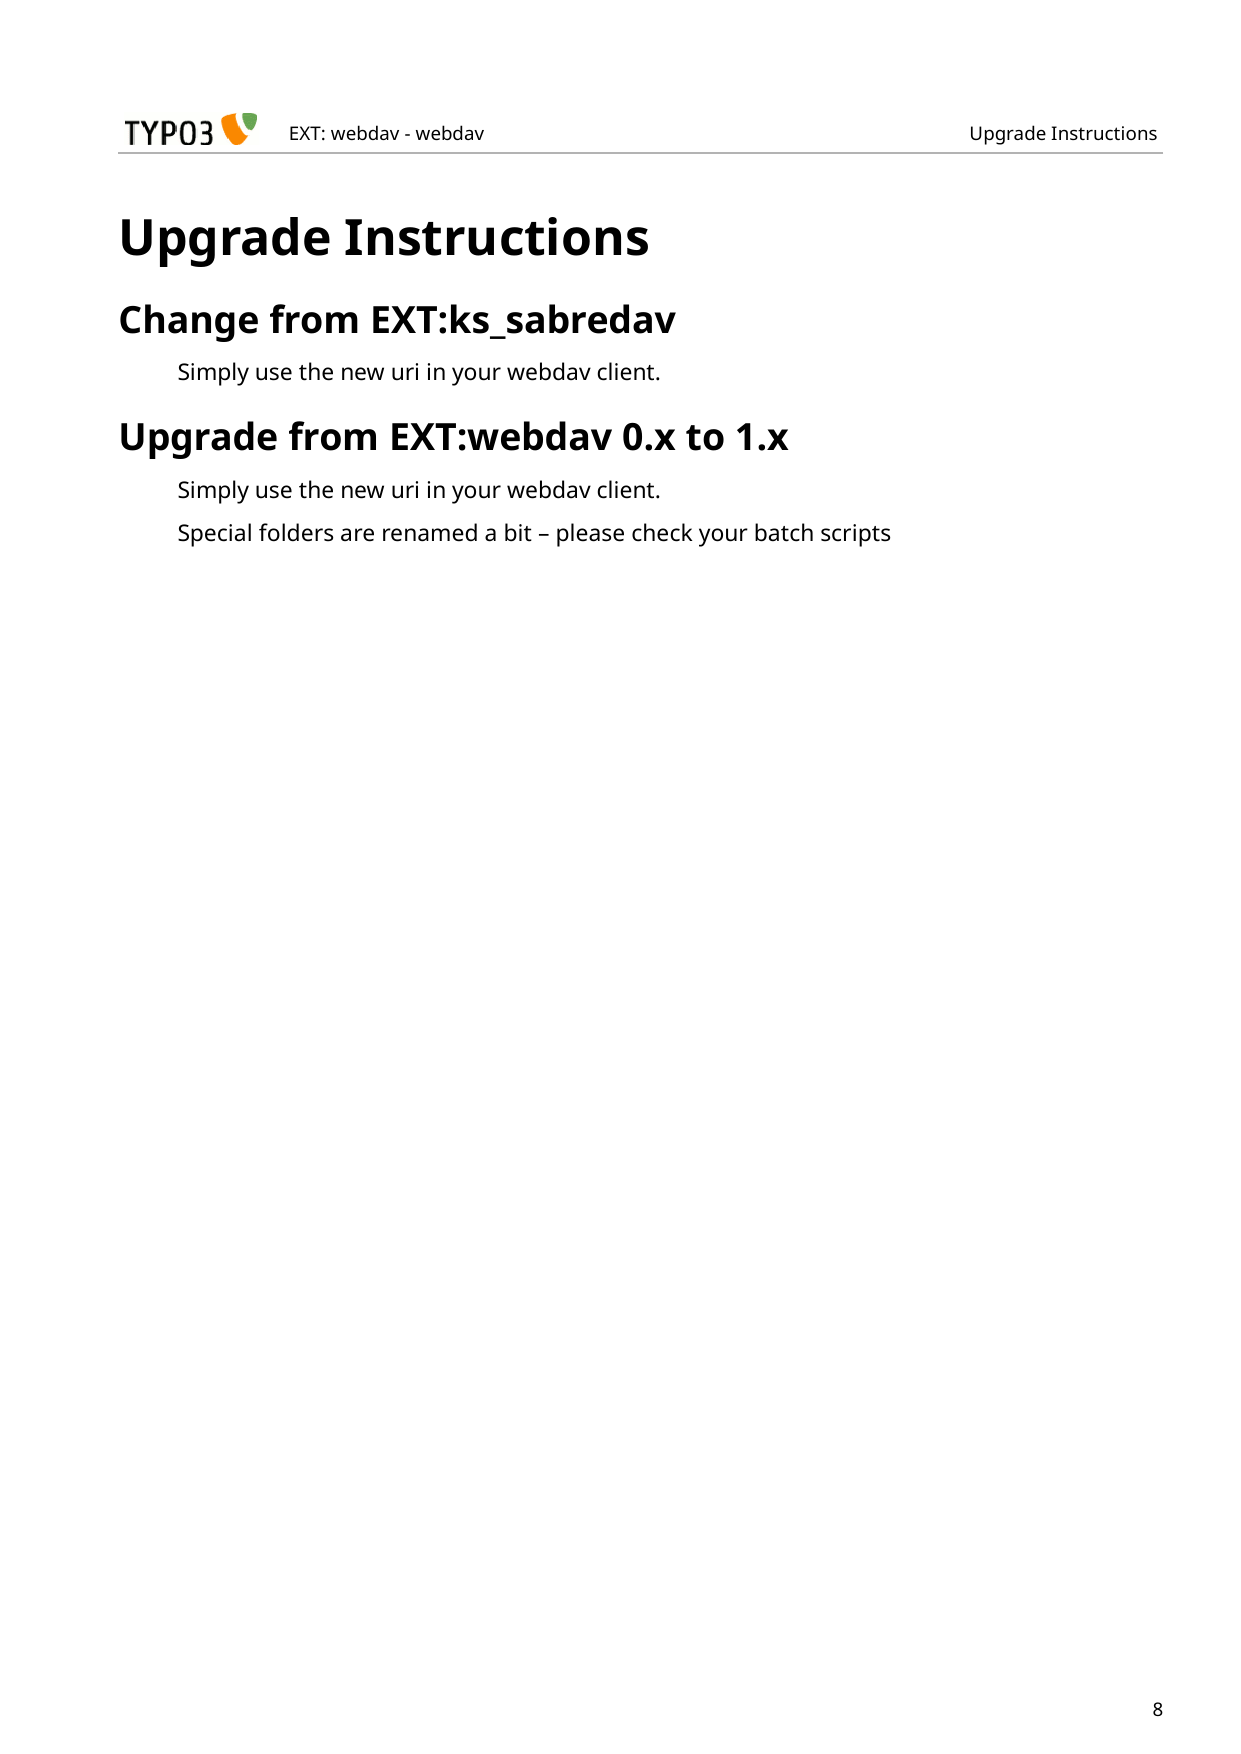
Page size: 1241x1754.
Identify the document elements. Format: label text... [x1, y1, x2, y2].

subtitle Upgrade Instructions [118, 202, 1163, 269]
subtitle Upgrade from EXT:webdav 0.x to 1.x [118, 411, 1163, 462]
text Simply use the new uri in your webdav client. [177, 473, 1163, 504]
text Special folders are renamed a bit – please check your batch scripts [177, 517, 1163, 548]
picture [124, 112, 260, 145]
text Simply use the new uri in your webdav client. [177, 356, 1163, 387]
subtitle Change from EXT:ks_sabredav [118, 293, 1163, 344]
